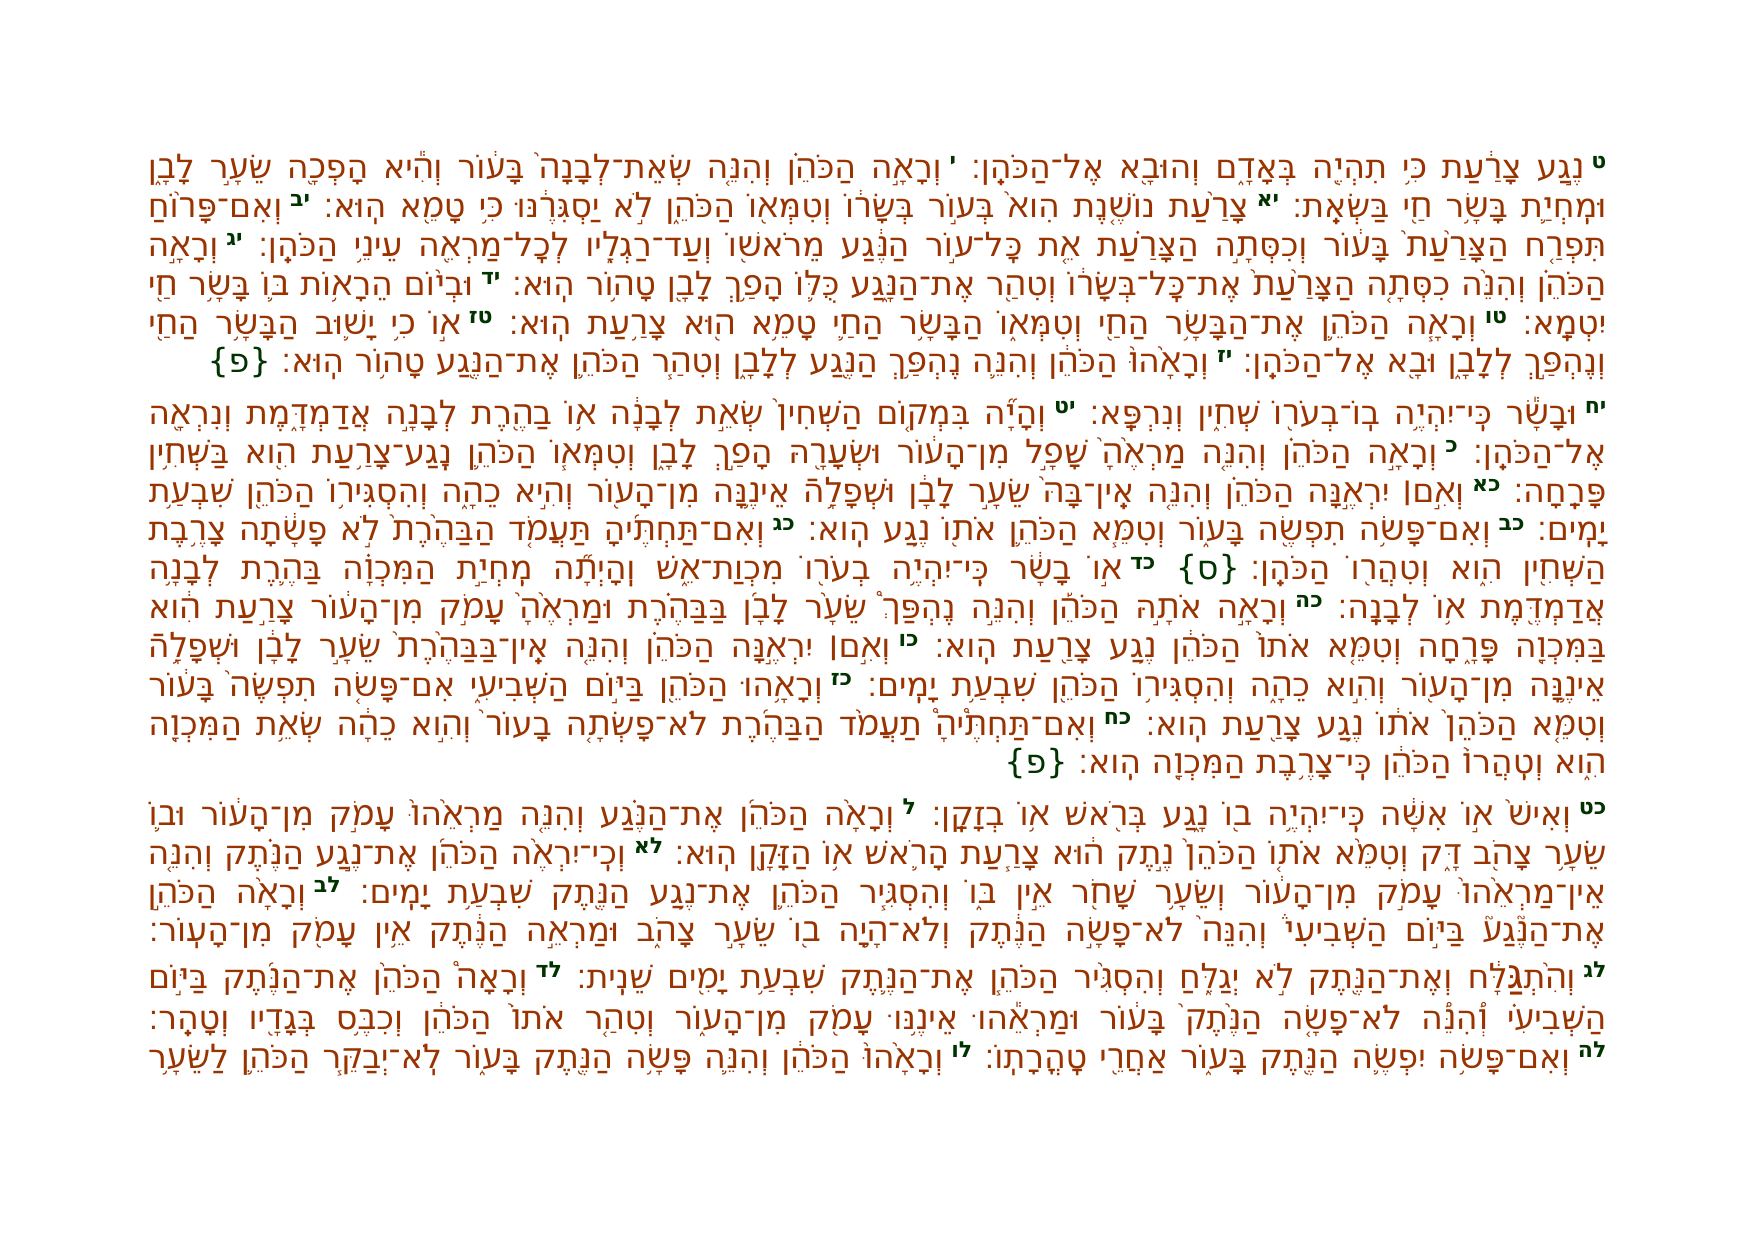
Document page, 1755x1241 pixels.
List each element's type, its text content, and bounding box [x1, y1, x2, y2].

text ט נֶ֣גַע צָרַ֔עַת כִּ֥י תִהְיֶ֖ה בְּאָדָ֑ם וְהוּבָ֖א אֶל־הַכֹּהֵֽן׃ י וְרָאָ֣ה הַכֹּהֵ֗ן וְהִנֵּ֤ה שְׂאֵת־לְבָנָה֙ בָּע֔וֹר וְהִ֕יא הָפְכָ֖ה שֵׂעָ֣ר לָבָ֑ן וּמִֽחְיַ֛ת בָּשָׂ֥ר חַ֖י בַּשְׂאֵֽת׃ יא צָרַ֨עַת נוֹשֶׁ֤נֶת הִוא֙ בְּע֣וֹר בְּשָׂר֔וֹ וְטִמְּא֖וֹ הַכֹּהֵ֑ן לֹ֣א יַסְגִּרֶ֔נּוּ כִּ֥י טָמֵ֖א הֽוּא׃ יב וְאִם־פָּר֨וֹחַ תִּפְרַ֤ח הַצָּרַ֙עַת֙ בָּע֔וֹר וְכִסְּתָ֣ה הַצָּרַ֗עַת אֵ֚ת כׇּל־ע֣וֹר הַנֶּ֔גַע מֵרֹאשׁ֖וֹ וְעַד־רַגְלָ֑יו לְכׇל־מַרְאֵ֖ה עֵינֵ֥י הַכֹּהֵֽן׃ יג וְרָאָ֣ה הַכֹּהֵ֗ן וְהִנֵּ֨ה כִסְּתָ֤ה הַצָּרַ֙עַת֙ אֶת־כׇּל־בְּשָׂר֔וֹ וְטִהַ֖ר אֶת־הַנָּ֑גַע כֻּלּ֛וֹ הָפַ֥ךְ לָבָ֖ן טָה֥וֹר הֽוּא׃ יד וּבְי֨וֹם הֵרָא֥וֹת בּ֛וֹ בָּשָׂ֥ר חַ֖י יִטְמָֽא׃ טו וְרָאָ֧ה הַכֹּהֵ֛ן אֶת־הַבָּשָׂ֥ר הַחַ֖י וְטִמְּא֑וֹ הַבָּשָׂ֥ר הַחַ֛י טָמֵ֥א ה֖וּא צָרַ֥עַת הֽוּא׃ טז א֣וֹ כִ֥י יָשׁ֛וּב הַבָּשָׂ֥ר הַחַ֖י וְנֶהְפַּ֣ךְ לְלָבָ֑ן וּבָ֖א אֶל־הַכֹּהֵֽן׃ יז וְרָאָ֙הוּ֙ הַכֹּהֵ֔ן וְהִנֵּ֛ה נֶהְפַּ֥ךְ הַנֶּ֖גַע לְלָבָ֑ן וְטִהַ֧ר הַכֹּהֵ֛ן אֶת־הַנֶּ֖גַע טָה֥וֹר הֽוּא׃ {פ} [148, 148, 1606, 381]
text יח וּבָשָׂ֕ר כִּֽי־יִהְיֶ֥ה בֽוֹ־בְעֹר֖וֹ שְׁחִ֑ין וְנִרְפָּֽא׃ יט וְהָיָ֞ה בִּמְק֤וֹם הַשְּׁחִין֙ שְׂאֵ֣ת לְבָנָ֔ה א֥וֹ בַהֶ֖רֶת לְבָנָ֣ה אֲדַמְדָּ֑מֶת וְנִרְאָ֖ה אֶל־הַכֹּהֵֽן׃ כ וְרָאָ֣ה הַכֹּהֵ֗ן וְהִנֵּ֤ה מַרְאֶ֙הָ֙ שָׁפָ֣ל מִן־הָע֔וֹר וּשְׂעָרָ֖הּ הָפַ֣ךְ לָבָ֑ן וְטִמְּא֧וֹ הַכֹּהֵ֛ן נֶֽגַע־צָרַ֥עַת הִ֖וא בַּשְּׁחִ֥ין פָּרָֽחָה׃ כא וְאִ֣ם׀ יִרְאֶ֣נָּה הַכֹּהֵ֗ן וְהִנֵּ֤ה אֵֽין־בָּהּ֙ שֵׂעָ֣ר לָבָ֔ן וּשְׁפָלָ֥הֿ אֵינֶ֛נָּה מִן־הָע֖וֹר וְהִ֣יא כֵהָ֑ה וְהִסְגִּיר֥וֹ הַכֹּהֵ֖ן שִׁבְעַ֥ת יָמִֽים׃ כב וְאִם־פָּשֹׂ֥ה תִפְשֶׂ֖ה בָּע֑וֹר וְטִמֵּ֧א הַכֹּהֵ֛ן אֹת֖וֹ נֶ֥גַע הִֽוא׃ כג וְאִם־תַּחְתֶּ֜יהָ תַּעֲמֹ֤ד הַבַּהֶ֙רֶת֙ לֹ֣א פָשָׂ֔תָה צָרֶ֥בֶת הַשְּׁחִ֖ין הִ֑וא וְטִהֲר֖וֹ הַכֹּהֵֽן׃ {ס} כד א֣וֹ בָשָׂ֔ר כִּֽי־יִהְיֶ֥ה בְעֹר֖וֹ מִכְוַת־אֵ֑שׁ וְֽהָיְתָ֞ה מִֽחְיַ֣ת הַמִּכְוָ֗ה בַּהֶ֛רֶת לְבָנָ֥ה אֲדַמְדֶּ֖מֶת א֥וֹ לְבָנָֽה׃ כה וְרָאָ֣ה אֹתָ֣הּ הַכֹּהֵ֡ן וְהִנֵּ֣ה נֶהְפַּךְ֩ שֵׂעָ֨ר לָבָ֜ן בַּבַּהֶ֗רֶת וּמַרְאֶ֙הָ֙ עָמֹ֣ק מִן־הָע֔וֹר צָרַ֣עַת הִ֔וא בַּמִּכְוָ֖ה פָּרָ֑חָה וְטִמֵּ֤א אֹתוֹ֙ הַכֹּהֵ֔ן נֶ֥גַע צָרַ֖עַת הִֽוא׃ כו וְאִ֣ם׀ יִרְאֶ֣נָּה הַכֹּהֵ֗ן וְהִנֵּ֤ה אֵֽין־בַּבַּהֶ֙רֶת֙ שֵׂעָ֣ר לָבָ֔ן וּשְׁפָלָ֥הֿ אֵינֶ֛נָּה מִן־הָע֖וֹר וְהִ֣וא כֵהָ֑ה וְהִסְגִּיר֥וֹ הַכֹּהֵ֖ן שִׁבְעַ֥ת יָמִֽים׃ כז וְרָאָ֥הוּ הַכֹּהֵ֖ן בַּיּ֣וֹם הַשְּׁבִיעִ֑י אִם־פָּשֹׂ֤ה תִפְשֶׂה֙ בָּע֔וֹר וְטִמֵּ֤א הַכֹּהֵן֙ אֹת֔וֹ נֶ֥גַע צָרַ֖עַת הִֽוא׃ כח וְאִם־תַּחְתֶּ֩יהָ֩ תַעֲמֹ֨ד הַבַּהֶ֜רֶת לֹא־פָשְׂתָ֤ה בָעוֹר֙ וְהִ֣וא כֵהָ֔ה שְׂאֵ֥ת הַמִּכְוָ֖ה הִ֑וא וְטִֽהֲרוֹ֙ הַכֹּהֵ֔ן כִּֽי־צָרֶ֥בֶת הַמִּכְוָ֖ה הִֽוא׃ {פ} [148, 393, 1606, 782]
text כט וְאִישׁ֙ א֣וֹ אִשָּׁ֔ה כִּֽי־יִהְיֶ֥ה ב֖וֹ נָ֑גַע בְּרֹ֖אשׁ א֥וֹ בְזָקָֽן׃ ל וְרָאָ֨ה הַכֹּהֵ֜ן אֶת־הַנֶּ֗גַע וְהִנֵּ֤ה מַרְאֵ֙הוּ֙ עָמֹ֣ק מִן־הָע֔וֹר וּב֛וֹ שֵׂעָ֥ר צָהֹ֖ב דָּ֑ק וְטִמֵּ֨א אֹת֤וֹ הַכֹּהֵן֙ נֶ֣תֶק ה֔וּא צָרַ֧עַת הָרֹ֛אשׁ א֥וֹ הַזָּקָ֖ן הֽוּא׃ לא וְכִֽי־יִרְאֶ֨ה הַכֹּהֵ֜ן אֶת־נֶ֣גַע הַנֶּ֗תֶק וְהִנֵּ֤ה אֵין־מַרְאֵ֙הוּ֙ עָמֹ֣ק מִן־הָע֔וֹר וְשֵׂעָ֥ר שָׁחֹ֖ר אֵ֣ין בּ֑וֹ וְהִסְגִּ֧יר הַכֹּהֵ֛ן אֶת־נֶ֥גַע הַנֶּ֖תֶק שִׁבְעַ֥ת יָמִֽים׃ לב וְרָאָ֨ה הַכֹּהֵ֣ן אֶת־הַנֶּ֘גַע֮ בַּיּ֣וֹם הַשְּׁבִיעִי֒ וְהִנֵּה֙ לֹא־פָשָׂ֣ה הַנֶּ֔תֶק וְלֹא־הָ֥יָה ב֖וֹ שֵׂעָ֣ר צָהֹ֑ב וּמַרְאֵ֣ה הַנֶּ֔תֶק אֵ֥ין עָמֹ֖ק מִן־הָעֽוֹר׃ לג וְהִ֨תְגַּלָּ֔ח וְאֶת־הַנֶּ֖תֶק לֹ֣א יְגַלֵּ֑חַ וְהִסְגִּ֨יר הַכֹּהֵ֧ן אֶת־הַנֶּ֛תֶק שִׁבְעַ֥ת יָמִ֖ים שֵׁנִֽית׃ לד וְרָאָה֩ הַכֹּהֵ֨ן אֶת־הַנֶּ֜תֶק בַּיּ֣וֹם הַשְּׁבִיעִ֗י וְ֠הִנֵּ֠ה לֹא־פָשָׂ֤ה הַנֶּ֙תֶק֙ בָּע֔וֹר וּמַרְאֵ֕הוּ אֵינֶ֥נּוּ עָמֹ֖ק מִן־הָע֑וֹר וְטִהַ֤ר אֹתוֹ֙ הַכֹּהֵ֔ן וְכִבֶּ֥ס בְּגָדָ֖יו וְטָהֵֽר׃ לה וְאִם־פָּשֹׂ֥ה יִפְשֶׂ֛ה הַנֶּ֖תֶק בָּע֑וֹר אַחֲרֵ֖י טׇהֳרָתֽוֹ׃ לו וְרָאָ֙הוּ֙ הַכֹּהֵ֔ן וְהִנֵּ֛ה פָּשָׂ֥ה הַנֶּ֖תֶק בָּע֑וֹר לֹֽא־יְבַקֵּ֧ר הַכֹּהֵ֛ן לַשֵּׂעָ֥ר [148, 794, 1606, 1076]
